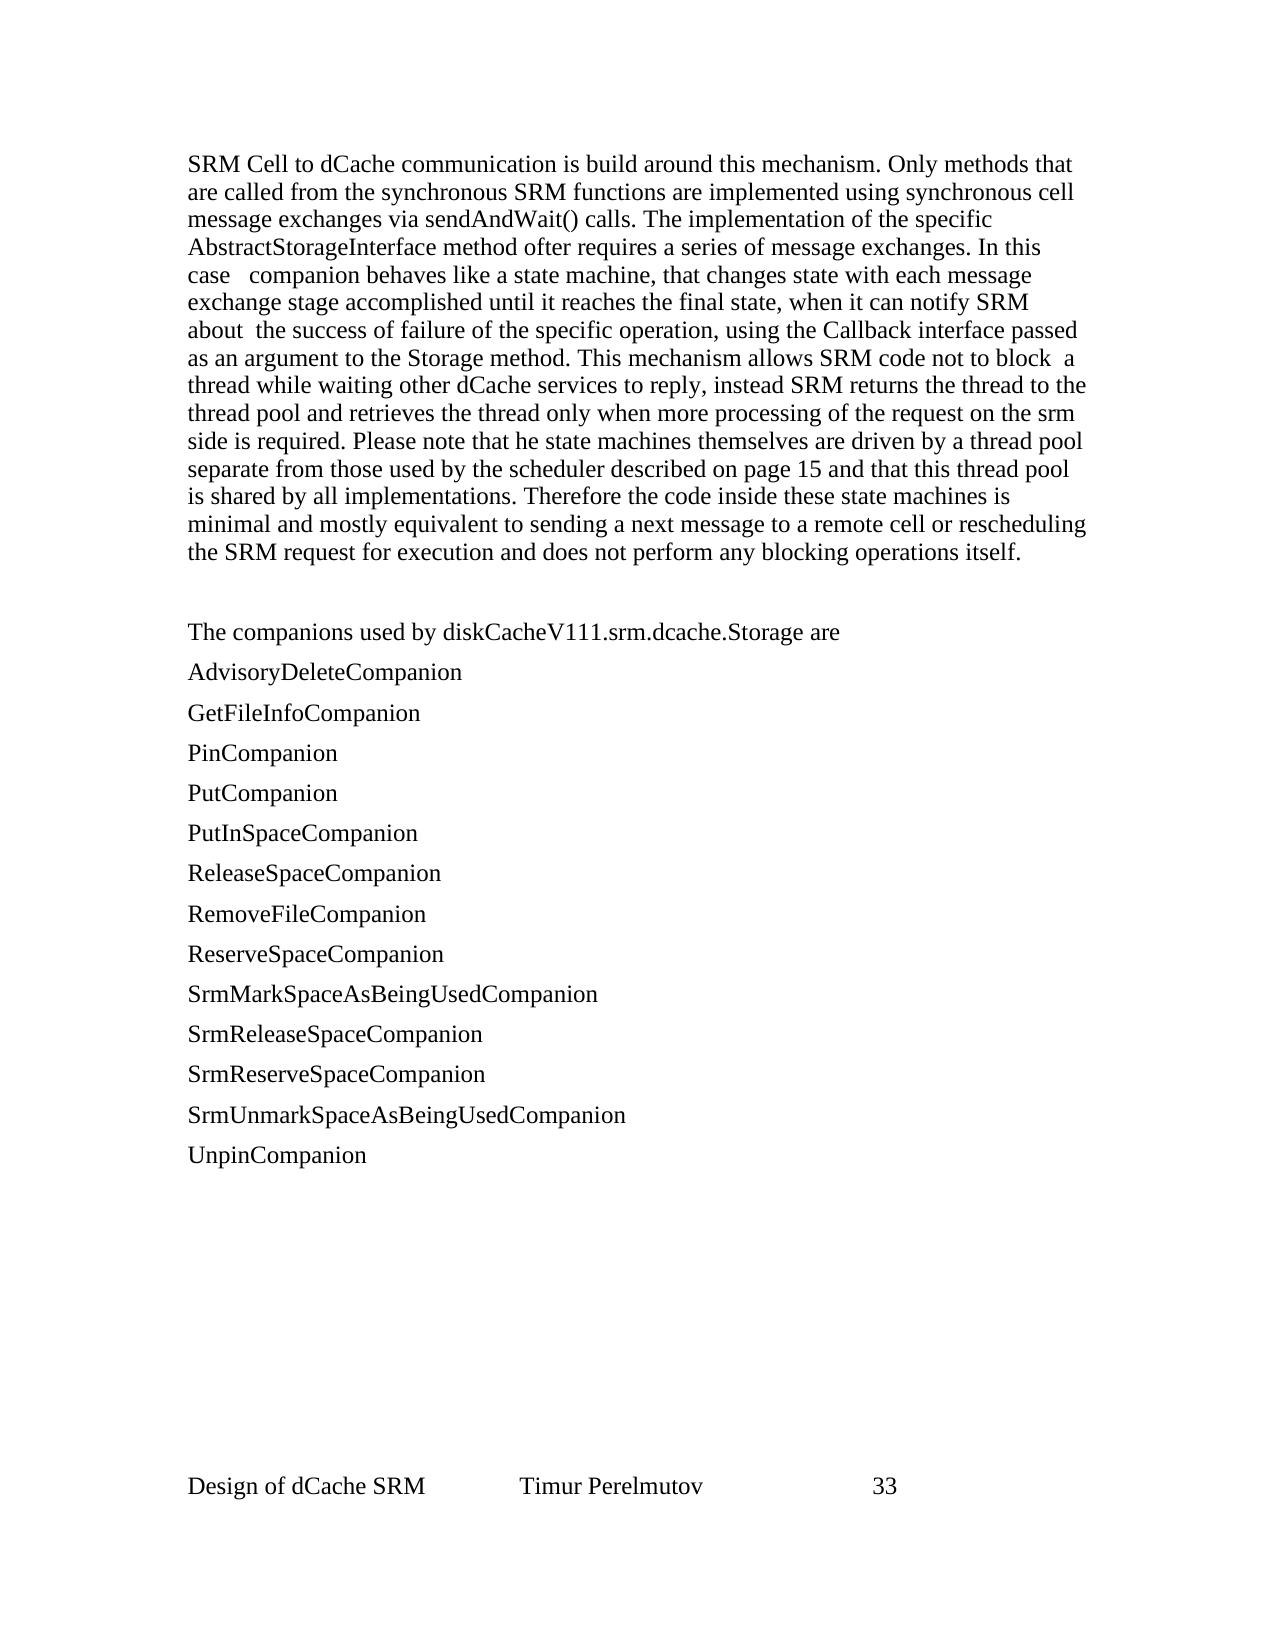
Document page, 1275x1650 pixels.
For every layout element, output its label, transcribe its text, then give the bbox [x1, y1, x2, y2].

text RemoveFileCompanion [187, 900, 1087, 927]
text PutCompanion [187, 779, 1087, 807]
text ReleaseSpaceCompanion [187, 859, 1087, 887]
text The companions used by diskCacheV111.srm.dcache.Storage are [187, 618, 1087, 646]
text SrmReleaseSpaceCompanion [187, 1020, 1087, 1048]
text SrmReserveSpaceCompanion [187, 1061, 1087, 1088]
text UnpinCompanion [187, 1141, 1087, 1169]
text PutInSpaceCompanion [187, 819, 1087, 847]
text ReserveSpaceCompanion [187, 940, 1087, 968]
text SrmMarkSpaceAsBeingUsedCompanion [187, 980, 1087, 1008]
text AdvisoryDeleteCompanion [187, 658, 1087, 686]
text PinCompanion [187, 739, 1087, 767]
text SrmUnmarkSpaceAsBeingUsedCompanion [187, 1101, 1087, 1128]
text SRM Cell to dCache communication is build around this mechanism. Only methods that are called from the synchronous SRM functions are implemented using synchronous cell message exchanges via sendAndWait() calls. The implementation of the specific AbstractStorageInterface method ofter requires a series of message exchanges. In this case companion behaves like a state machine, that changes state with each message exchange stage accomplished until it reaches the final state, when it can notify SRM about the success of failure of the specific operation, using the Callback interface passed as an argument to the Storage method. This mechanism allows SRM code not to block a thread while waiting other dCache services to reply, instead SRM returns the thread to the thread pool and retrieves the thread only when more processing of the request on the srm side is required. Please note that he state machines themselves are driven by a thread pool separate from those used by the scheduler described on page 15 and that this thread pool is shared by all implementations. Therefore the code inside these state machines is minimal and mostly equivalent to sending a next message to a remote cell or rescheduling the SRM request for execution and does not perform any blocking operations itself. [187, 150, 1087, 566]
text GetFileInfoCompanion [187, 699, 1087, 726]
